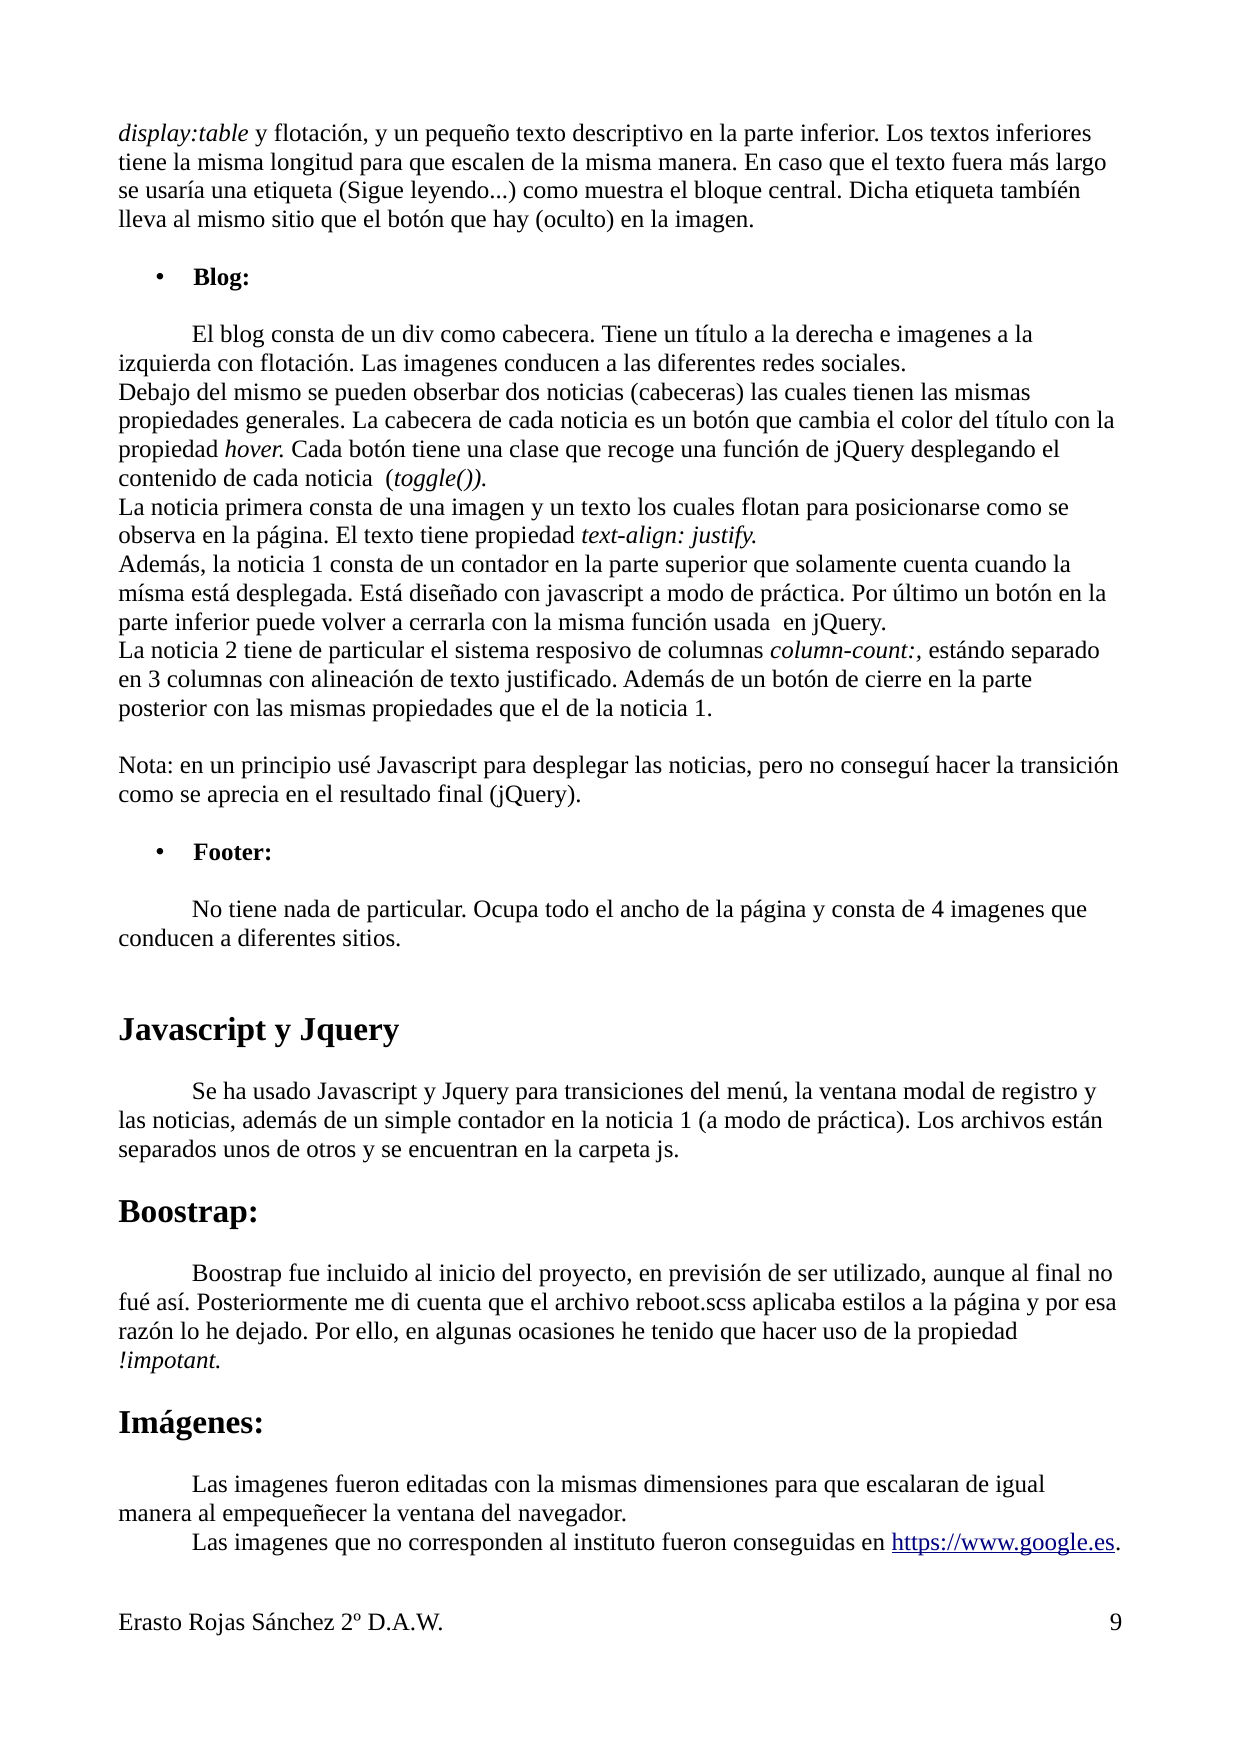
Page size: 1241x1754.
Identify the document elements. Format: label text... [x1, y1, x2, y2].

text Boostrap: [118, 1191, 1122, 1230]
text display:table y flotación, y un pequeño texto descriptivo en la parte inferior. Los textos inferiores tiene la misma longitud para que escalen de la misma manera. En caso que el texto fuera más largo se usaría una etiqueta (Sigue leyendo...) como muestra el bloque central. Dicha etiqueta tambíén lleva al mismo sitio que el botón que hay (oculto) en la imagen. [118, 118, 1122, 233]
text Se ha usado Javascript y Jquery para transiciones del menú, la ventana modal de registro y las noticias, además de un simple contador en la noticia 1 (a modo de práctica). Los archivos están separados unos de otros y se encuentran en la carpeta js. [118, 1076, 1122, 1163]
text Nota: en un principio usé Javascript para desplegar las noticias, pero no conseguí hacer la transición como se aprecia en el resultado final (jQuery). [118, 751, 1122, 808]
list Footer: [156, 837, 1122, 866]
text No tiene nada de particular. Ocupa todo el ancho de la página y consta de 4 imagenes que conducen a diferentes sitios. [118, 894, 1122, 952]
text Boostrap fue incluido al inicio del proyecto, en previsión de ser utilizado, aunque al final no fué así. Posteriormente me di cuenta que el archivo reboot.scss aplicaba estilos a la página y por esa razón lo he dejado. Por ello, en algunas ocasiones he tenido que hacer uso de la propiedad [118, 1258, 1122, 1345]
text La noticia 2 tiene de particular el sistema resposivo de columnas column-count:, estándo separado en 3 columnas con alineación de texto justificado. Además de un botón de cierre en la parte posterior con las mismas propiedades que el de la noticia 1. [118, 636, 1122, 722]
text El blog consta de un div como cabecera. Tiene un título a la derecha e imagenes a la izquierda con flotación. Las imagenes conducen a las diferentes redes sociales. [118, 319, 1122, 377]
text Javascript y Jquery [118, 1009, 1122, 1048]
list Blog: [156, 262, 1122, 291]
text Las imagenes fueron editadas con la mismas dimensiones para que escalaran de igual manera al empequeñecer la ventana del navegador. [118, 1469, 1122, 1527]
text Las imagenes que no corresponden al instituto fueron conseguidas en https://www.google.es. [118, 1527, 1122, 1556]
text !impotant. [118, 1345, 1122, 1373]
text Debajo del mismo se pueden obserbar dos noticias (cabeceras) las cuales tienen las mismas propiedades generales. La cabecera de cada noticia es un botón que cambia el color del título con la propiedad hover. Cada botón tiene una clase que recoge una función de jQuery desplegando el contenido de cada noticia (toggle()). [118, 377, 1122, 492]
text Además, la noticia 1 consta de un contador en la parte superior que solamente cuenta cuando la mísma está desplegada. Está diseñado con javascript a modo de práctica. Por último un botón en la parte inferior puede volver a cerrarla con la misma función usada en jQuery. [118, 549, 1122, 636]
text La noticia primera consta de una imagen y un texto los cuales flotan para posicionarse como se observa en la página. El texto tiene propiedad text-align: justify. [118, 492, 1122, 549]
text Imágenes: [118, 1402, 1122, 1441]
